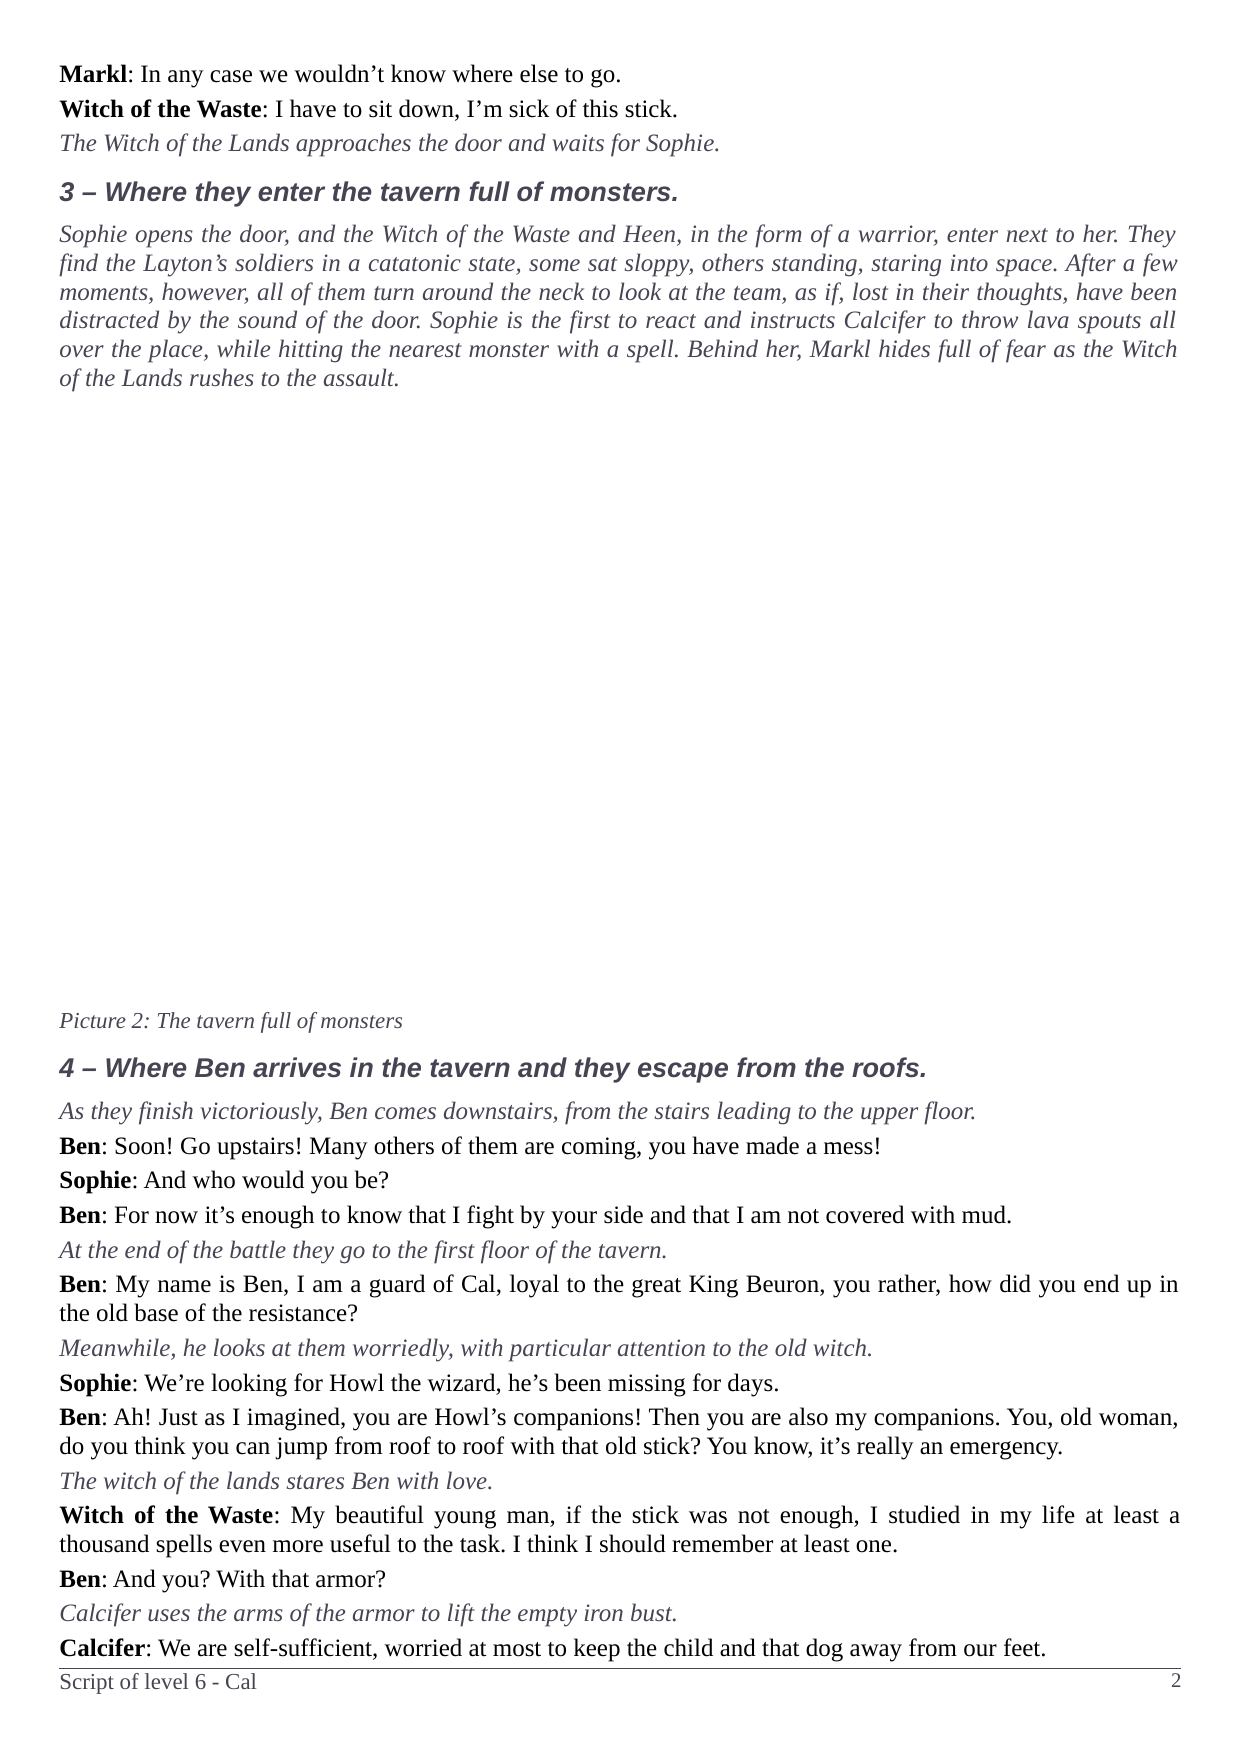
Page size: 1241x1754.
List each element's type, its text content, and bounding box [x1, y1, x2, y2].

text Markl: In any case we wouldn’t know where else to go. [59, 59, 1181, 88]
text Calcifer uses the arms of the armor to lift the empty iron bust. [59, 1598, 1181, 1627]
text Sophie opens the door, and the Witch of the Waste and Heen, in the form of a warrior, enter next to her. They find the Layton’s soldiers in a catatonic state, some sat sloppy, others standing, staring into space. After a few moments, however, all of them turn around the neck to look at the team, as if, lost in their thoughts, have been distracted by the sound of the door. Sophie is the first to react and instructs Calcifer to throw lava spouts all over the place, while hitting the nearest monster with a spell. Behind her, Markl hides full of fear as the Witch of the Lands rushes to the assault. [59, 219, 1181, 392]
text Ben: And you? With that armor? [59, 1564, 1181, 1593]
subtitle 3 – Where they enter the tavern full of monsters. [59, 176, 1181, 207]
text Ben: For now it’s enough to know that I fight by your side and that I am not covered with mud. [59, 1200, 1181, 1229]
text Calcifer: We are self-sufficient, worried at most to keep the child and that dog away from our feet. [59, 1633, 1181, 1662]
text Ben: Soon! Go upstairs! Many others of them are coming, you have made a mess! [59, 1131, 1181, 1159]
text Sophie: We’re looking for Howl the wizard, he’s been missing for days. [59, 1368, 1181, 1396]
subtitle 4 – Where Ben arrives in the tavern and they escape from the roofs. [59, 1052, 1181, 1083]
text Ben: Ah! Just as I imagined, you are Howl’s companions! Then you are also my companions. You, old woman, do you think you can jump from roof to roof with that old stick? You know, it’s really an emergency. [59, 1402, 1181, 1460]
text At the end of the battle they go to the first floor of the tavern. [59, 1235, 1181, 1263]
text Picture 2: The tavern full of monsters [59, 410, 1181, 1034]
text Witch of the Waste: My beautiful young man, if the stick was not enough, I studied in my life at least a thousand spells even more useful to the task. I think I should remember at least one. [59, 1500, 1181, 1558]
text Sophie: And who would you be? [59, 1165, 1181, 1194]
text Ben: My name is Ben, I am a guard of Cal, loyal to the great King Beuron, you rather, how did you end up in the old base of the resistance? [59, 1269, 1181, 1327]
text As they finish victoriously, Ben comes downstairs, from the stairs leading to the upper floor. [59, 1096, 1181, 1125]
text The witch of the lands stares Ben with love. [59, 1466, 1181, 1494]
text The Witch of the Lands approaches the door and waits for Sophie. [59, 128, 1181, 157]
text Meanwhile, he looks at them worriedly, with particular attention to the old witch. [59, 1333, 1181, 1362]
text Witch of the Waste: I have to sit down, I’m sick of this stick. [59, 94, 1181, 122]
